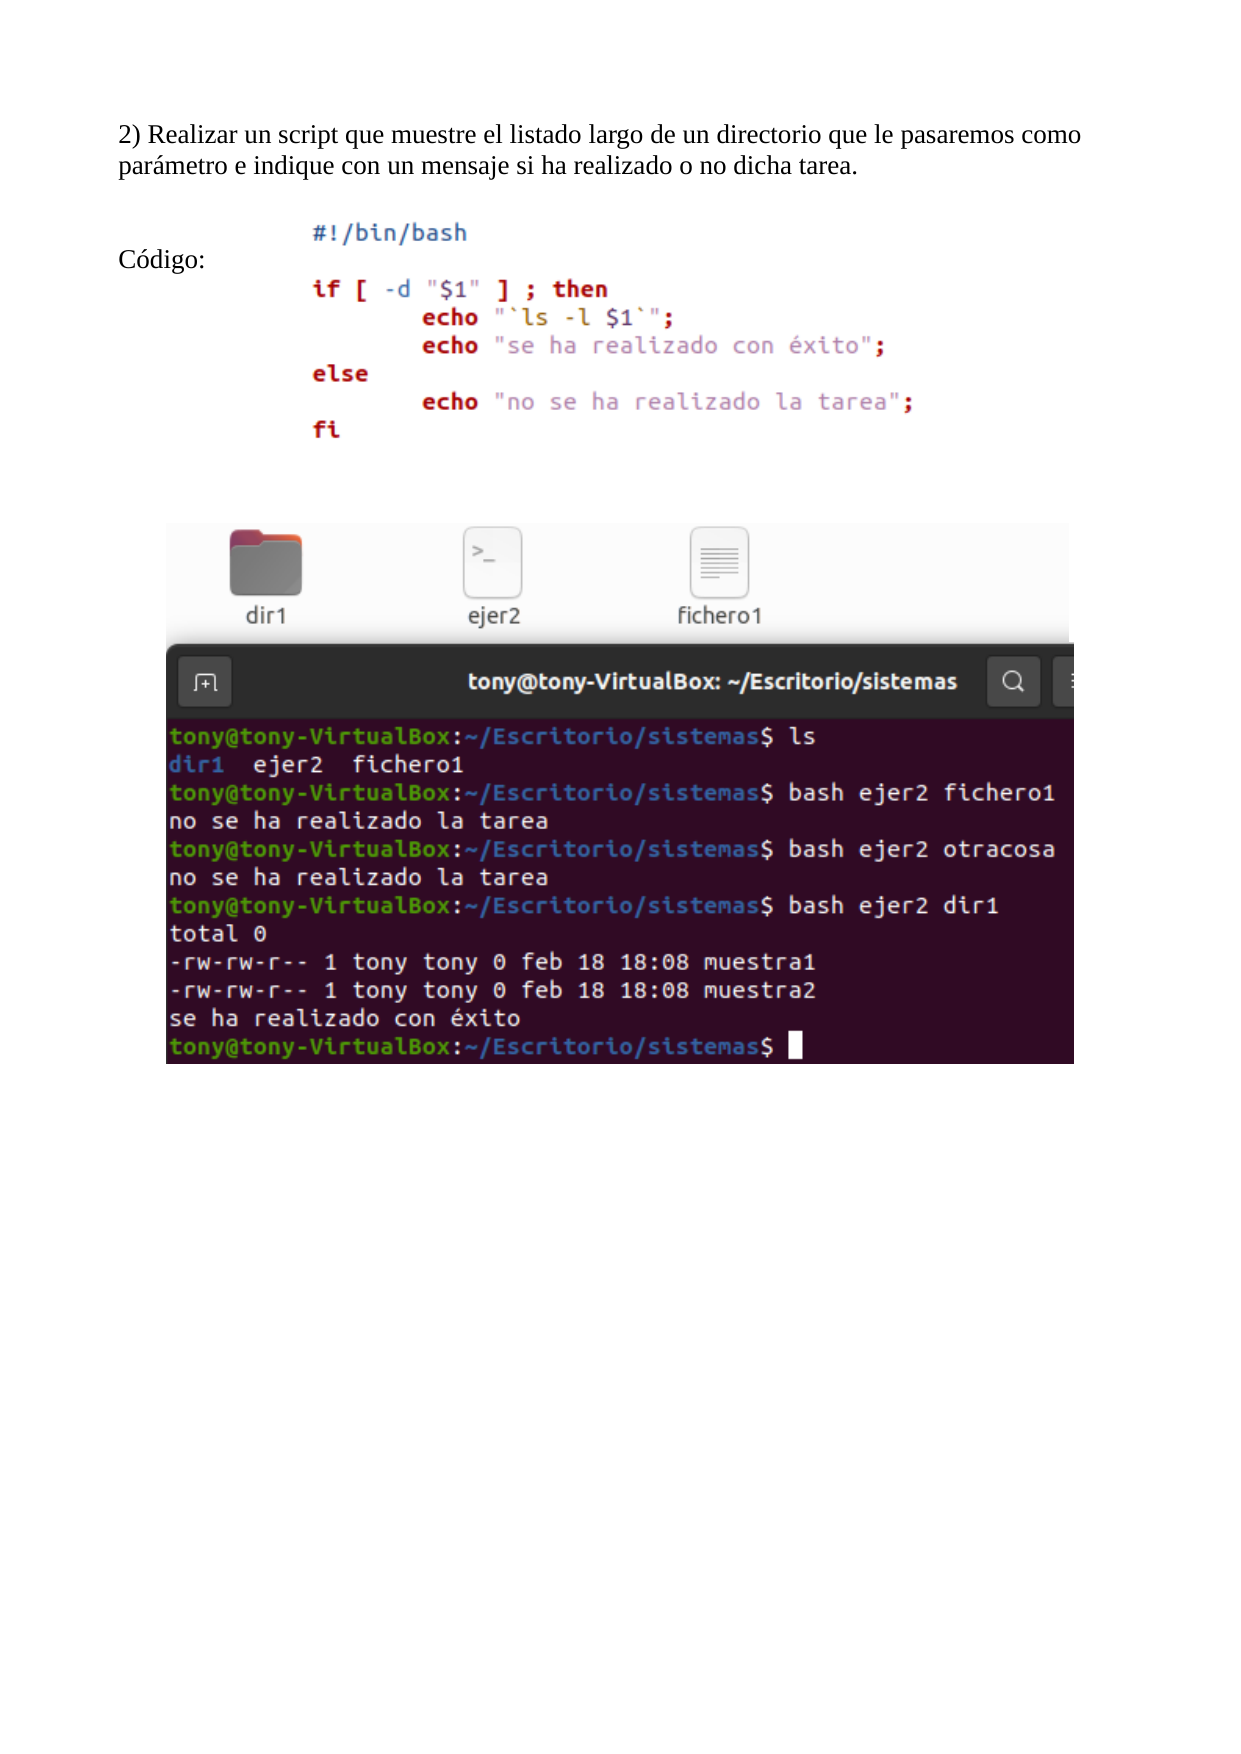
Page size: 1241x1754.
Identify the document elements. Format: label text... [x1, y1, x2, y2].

picture [166, 523, 1074, 1064]
picture [302, 216, 922, 448]
text [952, 243, 1122, 274]
text 2) Realizar un script que muestre el listado largo de un directorio que le pasaremos como parámetro e indique con un mensaje si ha realizado o no dicha tarea. [118, 118, 1122, 180]
text Código: [118, 243, 302, 274]
